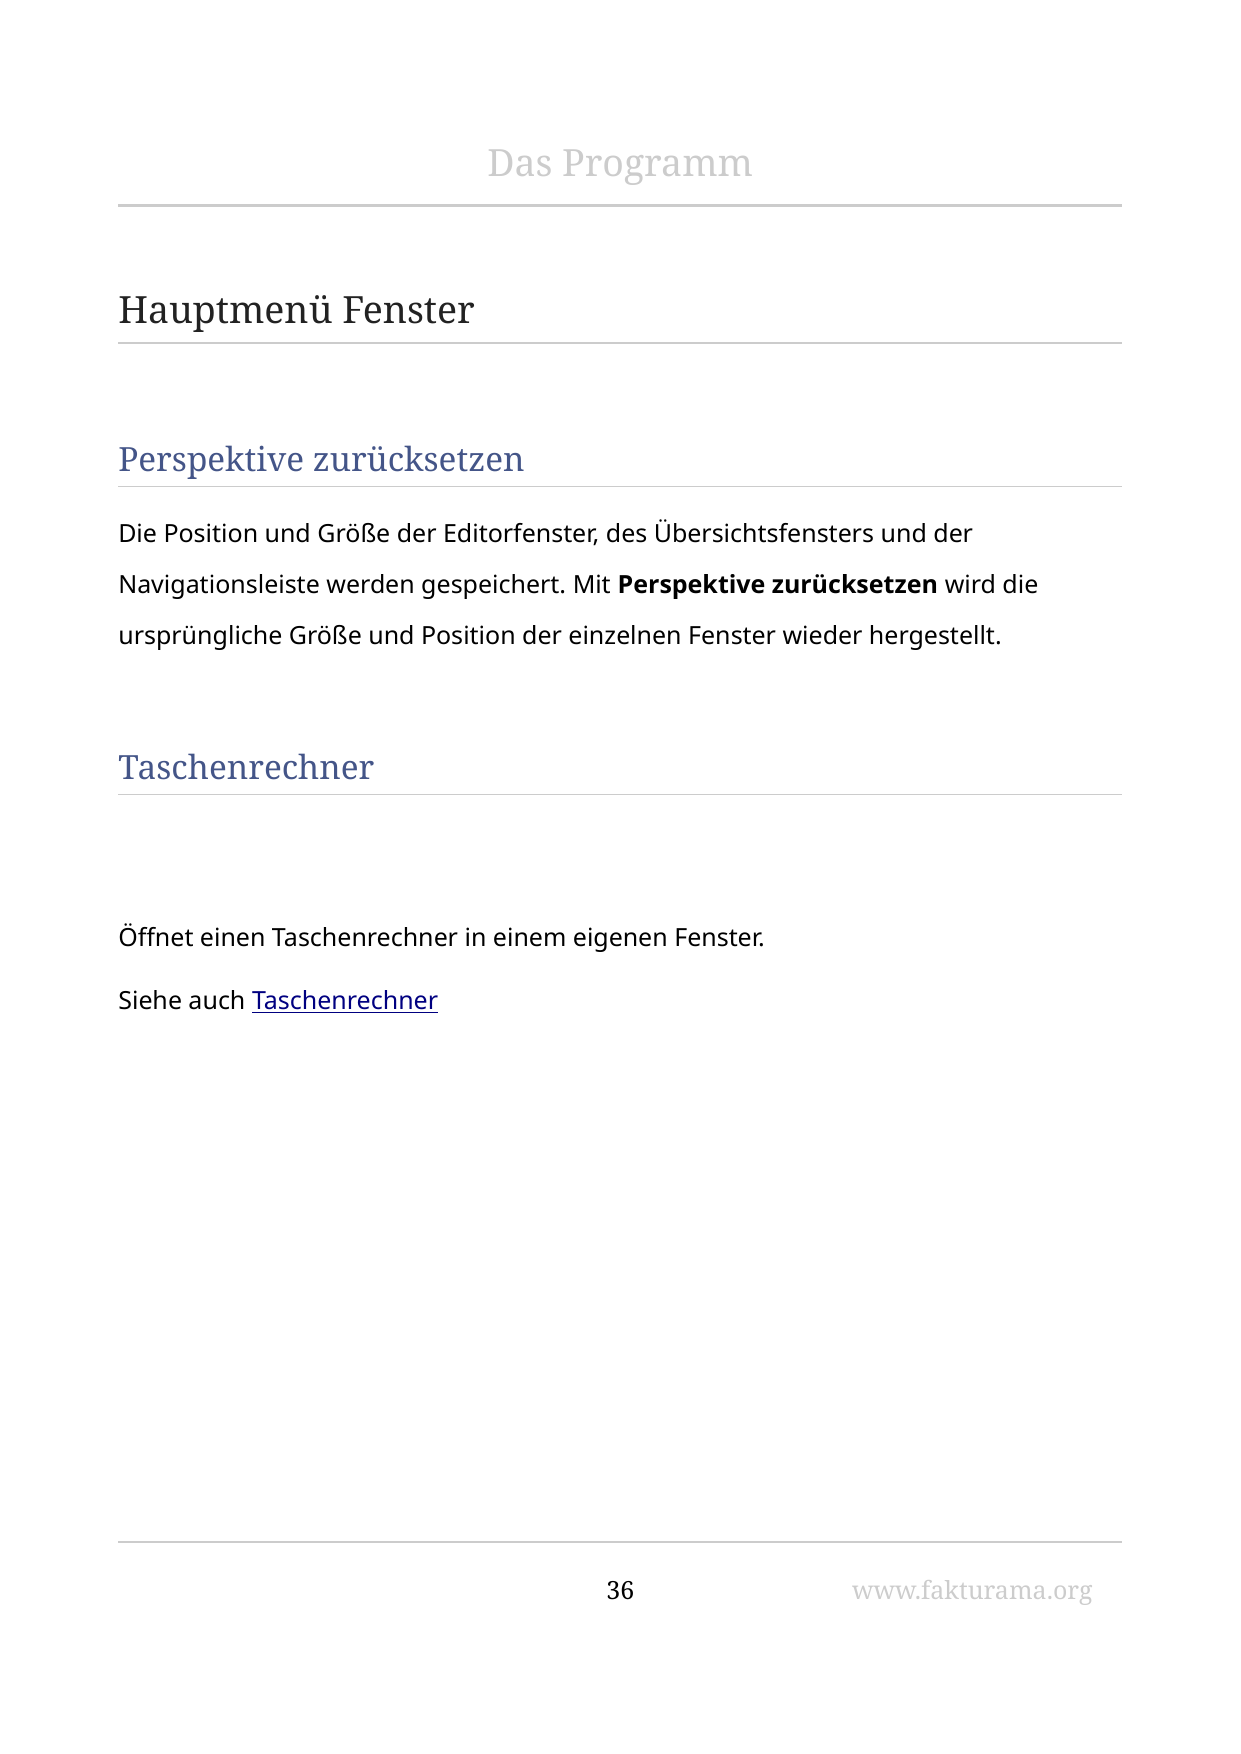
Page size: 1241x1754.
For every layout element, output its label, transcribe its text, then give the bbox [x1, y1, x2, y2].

subtitle Hauptmenü Fenster [118, 283, 1122, 342]
subtitle Taschenrechner [118, 744, 1122, 794]
text Siehe auch Taschenrechner [118, 983, 1122, 1017]
text Die Position und Größe der Editorfenster, des Übersichtsfensters und der Navigationsleiste werden gespeichert. Mit Perspektive zurücksetzen wird die ursprüngliche Größe und Position der einzelnen Fenster wieder hergestellt. [118, 516, 1122, 652]
text Öffnet einen Taschenrechner in einem eigenen Fenster. [118, 919, 1122, 953]
subtitle Perspektive zurücksetzen [118, 436, 1122, 486]
